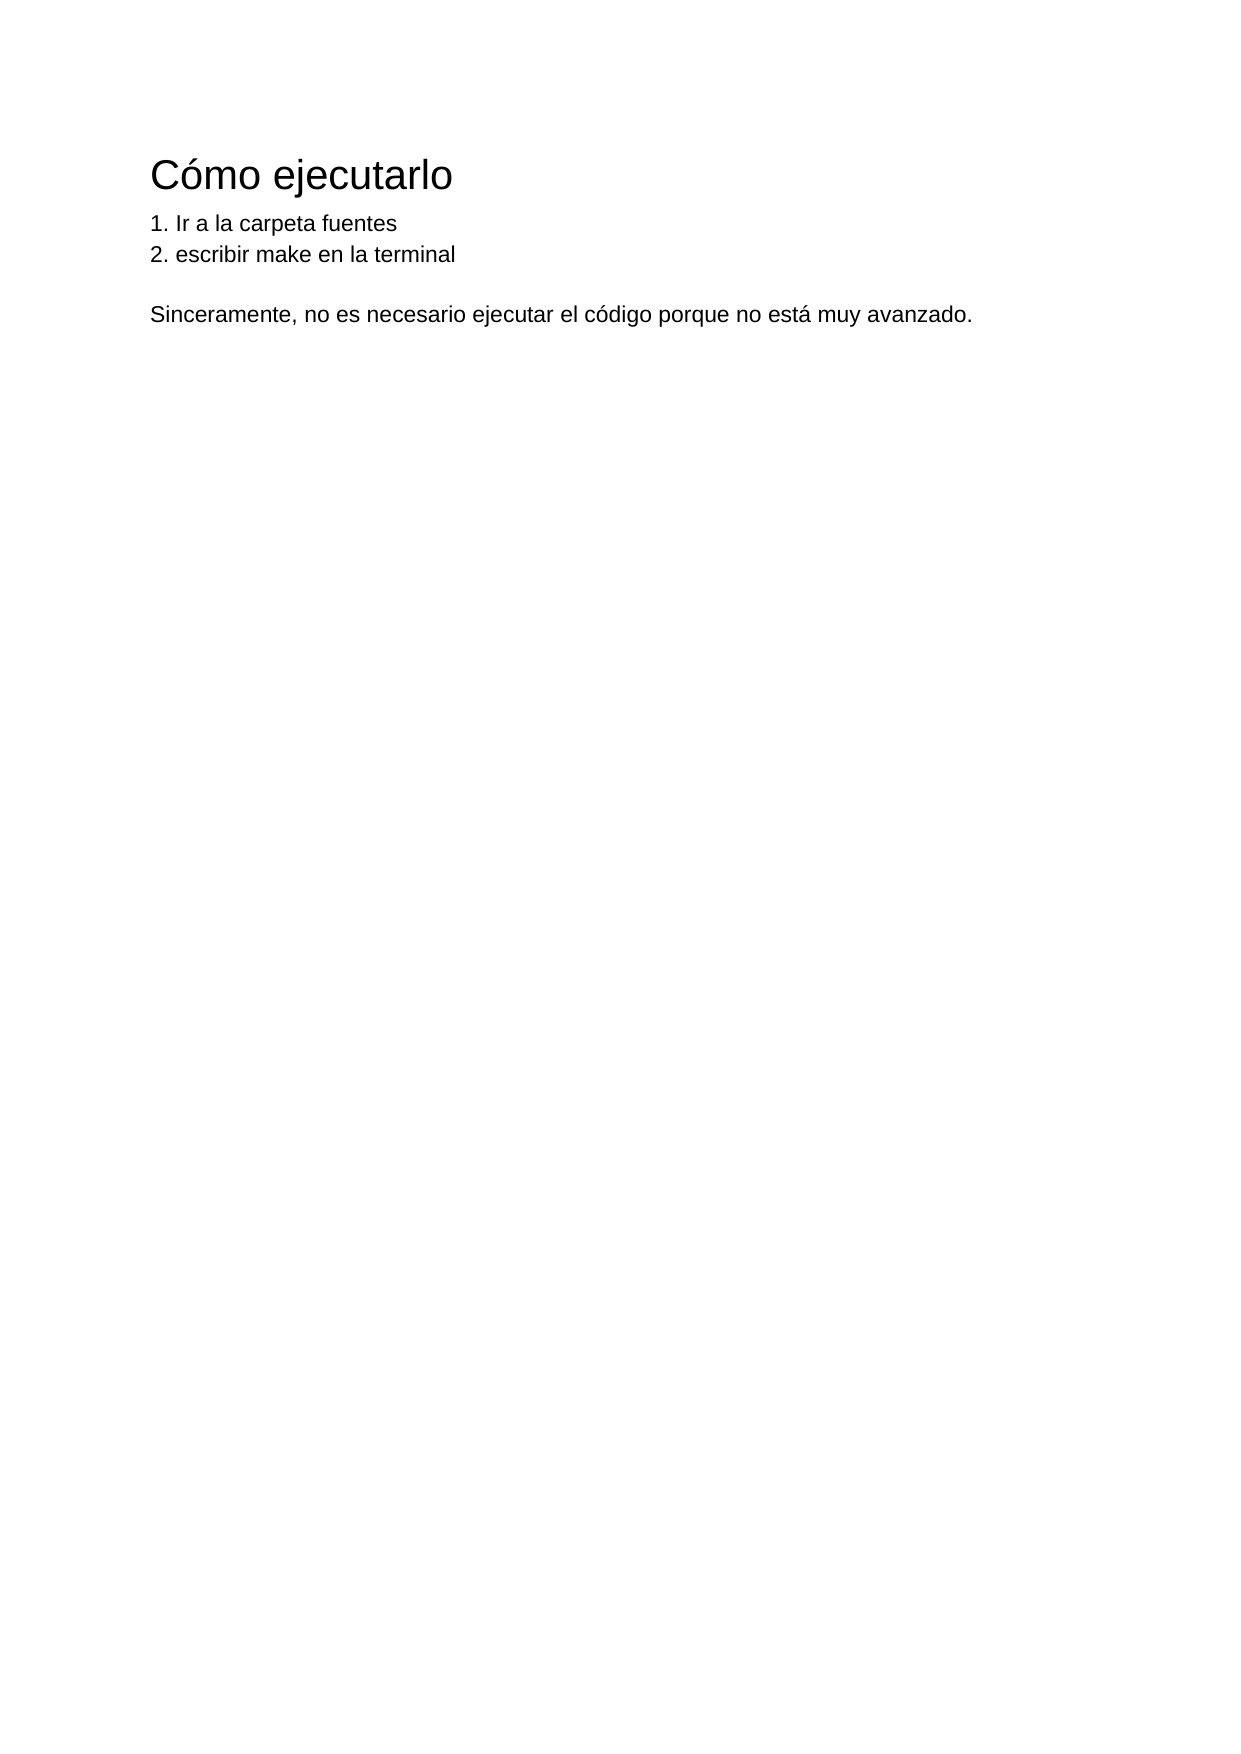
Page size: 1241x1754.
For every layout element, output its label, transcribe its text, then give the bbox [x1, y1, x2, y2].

subtitle Cómo ejecutarlo [150, 150, 1090, 198]
text Sinceramente, no es necesario ejecutar el código porque no está muy avanzado. [150, 301, 1090, 327]
text 2. escribir make en la terminal [150, 241, 1090, 267]
text 1. Ir a la carpeta fuentes [150, 210, 1090, 237]
